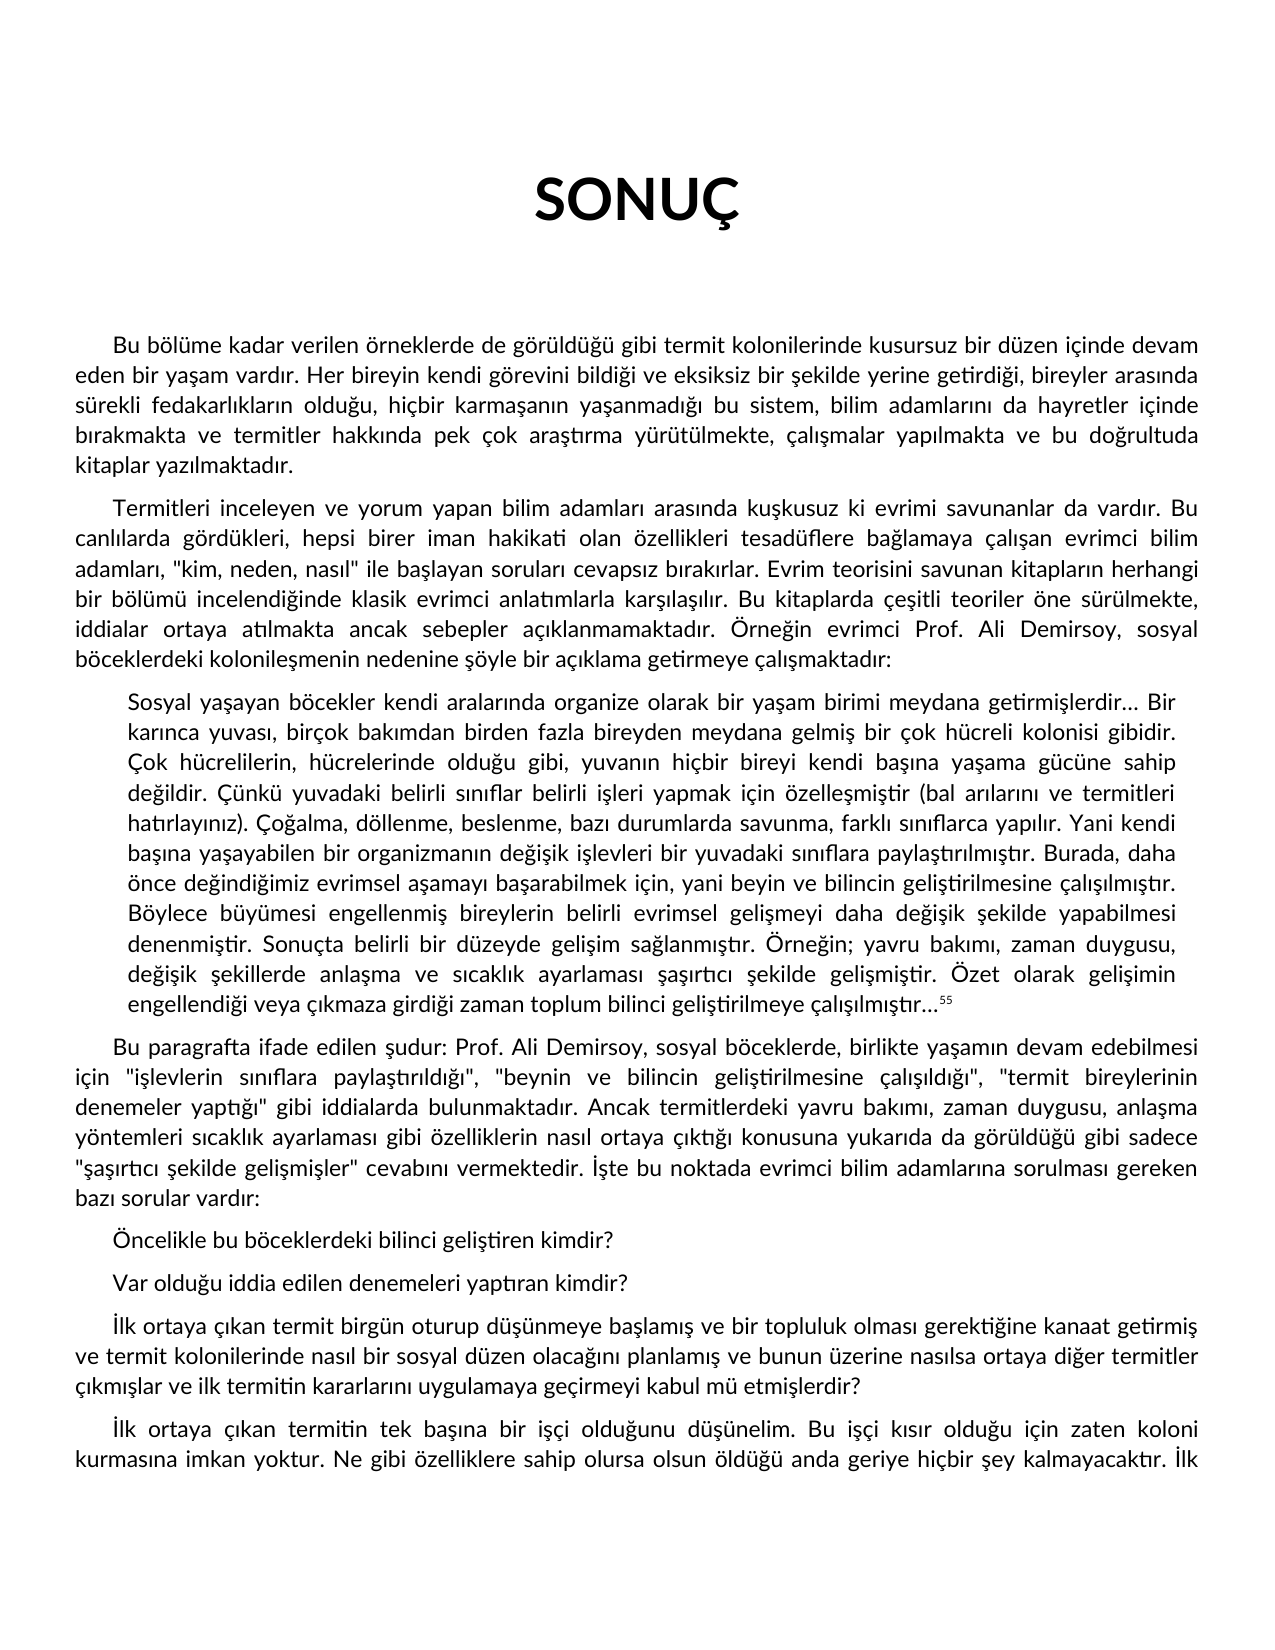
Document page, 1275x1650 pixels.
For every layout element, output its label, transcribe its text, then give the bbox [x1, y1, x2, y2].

text Var olduğu iddia edilen denemeleri yaptıran kimdir? [75, 1269, 1200, 1296]
text İlk ortaya çıkan termit birgün oturup düşünmeye başlamış ve bir topluluk olması gerektiğine kanaat getirmiş ve termit kolonilerinde nasıl bir sosyal düzen olacağını planlamış ve bunun üzerine nasılsa ortaya diğer termitler çıkmışlar ve ilk termitin kararlarını uygulamaya geçirmeyi kabul mü etmişlerdir? [75, 1312, 1200, 1399]
text Bu paragrafta ifade edilen şudur: Prof. Ali Demirsoy, sosyal böceklerde, birlikte yaşamın devam edebilmesi için "işlevlerin sınıflara paylaştırıldığı", "beynin ve bilincin geliştirilmesine çalışıldığı", "termit bireylerinin denemeler yaptığı" gibi iddialarda bulunmaktadır. Ancak termitlerdeki yavru bakımı, zaman duygusu, anlaşma yöntemleri sıcaklık ayarlaması gibi özelliklerin nasıl ortaya çıktığı konusuna yukarıda da görüldüğü gibi sadece "şaşırtıcı şekilde gelişmişler" cevabını vermektedir. İşte bu noktada evrimci bilim adamlarına sorulması gereken bazı sorular vardır: [75, 1032, 1200, 1211]
text Termitleri inceleyen ve yorum yapan bilim adamları arasında kuşkusuz ki evrimi savunanlar da vardır. Bu canlılarda gördükleri, hepsi birer iman hakikati olan özellikleri tesadüflere bağlamaya çalışan evrimci bilim adamları, "kim, neden, nasıl" ile başlayan soruları cevapsız bırakırlar. Evrim teorisini savunan kitapların herhangi bir bölümü incelendiğinde klasik evrimci anlatımlarla karşılaşılır. Bu kitaplarda çeşitli teoriler öne sürülmekte, iddialar ortaya atılmakta ancak sebepler açıklanmamaktadır. Örneğin evrimci Prof. Ali Demirsoy, sosyal böceklerdeki kolonileşmenin nedenine şöyle bir açıklama getirmeye çalışmaktadır: [75, 494, 1200, 672]
text Sosyal yaşayan böcekler kendi aralarında organize olarak bir yaşam birimi meydana getirmişlerdir… Bir karınca yuvası, birçok bakımdan birden fazla bireyden meydana gelmiş bir çok hücreli kolonisi gibidir. Çok hücrelilerin, hücrelerinde olduğu gibi, yuvanın hiçbir bireyi kendi başına yaşama gücüne sahip değildir. Çünkü yuvadaki belirli sınıflar belirli işleri yapmak için özelleşmiştir (bal arılarını ve termitleri hatırlayınız). Çoğalma, döllenme, beslenme, bazı durumlarda savunma, farklı sınıflarca yapılır. Yani kendi başına yaşayabilen bir organizmanın değişik işlevleri bir yuvadaki sınıflara paylaştırılmıştır. Burada, daha önce değindiğimiz evrimsel aşamayı başarabilmek için, yani beyin ve bilincin geliştirilmesine çalışılmıştır. Böylece büyümesi engellenmiş bireylerin belirli evrimsel gelişmeyi daha değişik şekilde yapabilmesi denenmiştir. Sonuçta belirli bir düzeyde gelişim sağlanmıştır. Örneğin; yavru bakımı, zaman duygusu, değişik şekillerde anlaşma ve sıcaklık ayarlaması şaşırtıcı şekilde gelişmiştir. Özet olarak gelişimin engellendiği veya çıkmaza girdiği zaman toplum bilinci geliştirilmeye çalışılmıştır…55 [127, 688, 1177, 1017]
subtitle SONUÇ [75, 162, 1200, 232]
text Öncelikle bu böceklerdeki bilinci geliştiren kimdir? [75, 1226, 1200, 1254]
text Bu bölüme kadar verilen örneklerde de görüldüğü gibi termit kolonilerinde kusursuz bir düzen içinde devam eden bir yaşam vardır. Her bireyin kendi görevini bildiği ve eksiksiz bir şekilde yerine getirdiği, bireyler arasında sürekli fedakarlıkların olduğu, hiçbir karmaşanın yaşanmadığı bu sistem, bilim adamlarını da hayretler içinde bırakmakta ve termitler hakkında pek çok araştırma yürütülmekte, çalışmalar yapılmakta ve bu doğrultuda kitaplar yazılmaktadır. [75, 330, 1200, 479]
text İlk ortaya çıkan termitin tek başına bir işçi olduğunu düşünelim. Bu işçi kısır olduğu için zaten koloni kurmasına imkan yoktur. Ne gibi özelliklere sahip olursa olsun öldüğü anda geriye hiçbir şey kalmayacaktır. İlk [75, 1415, 1200, 1472]
